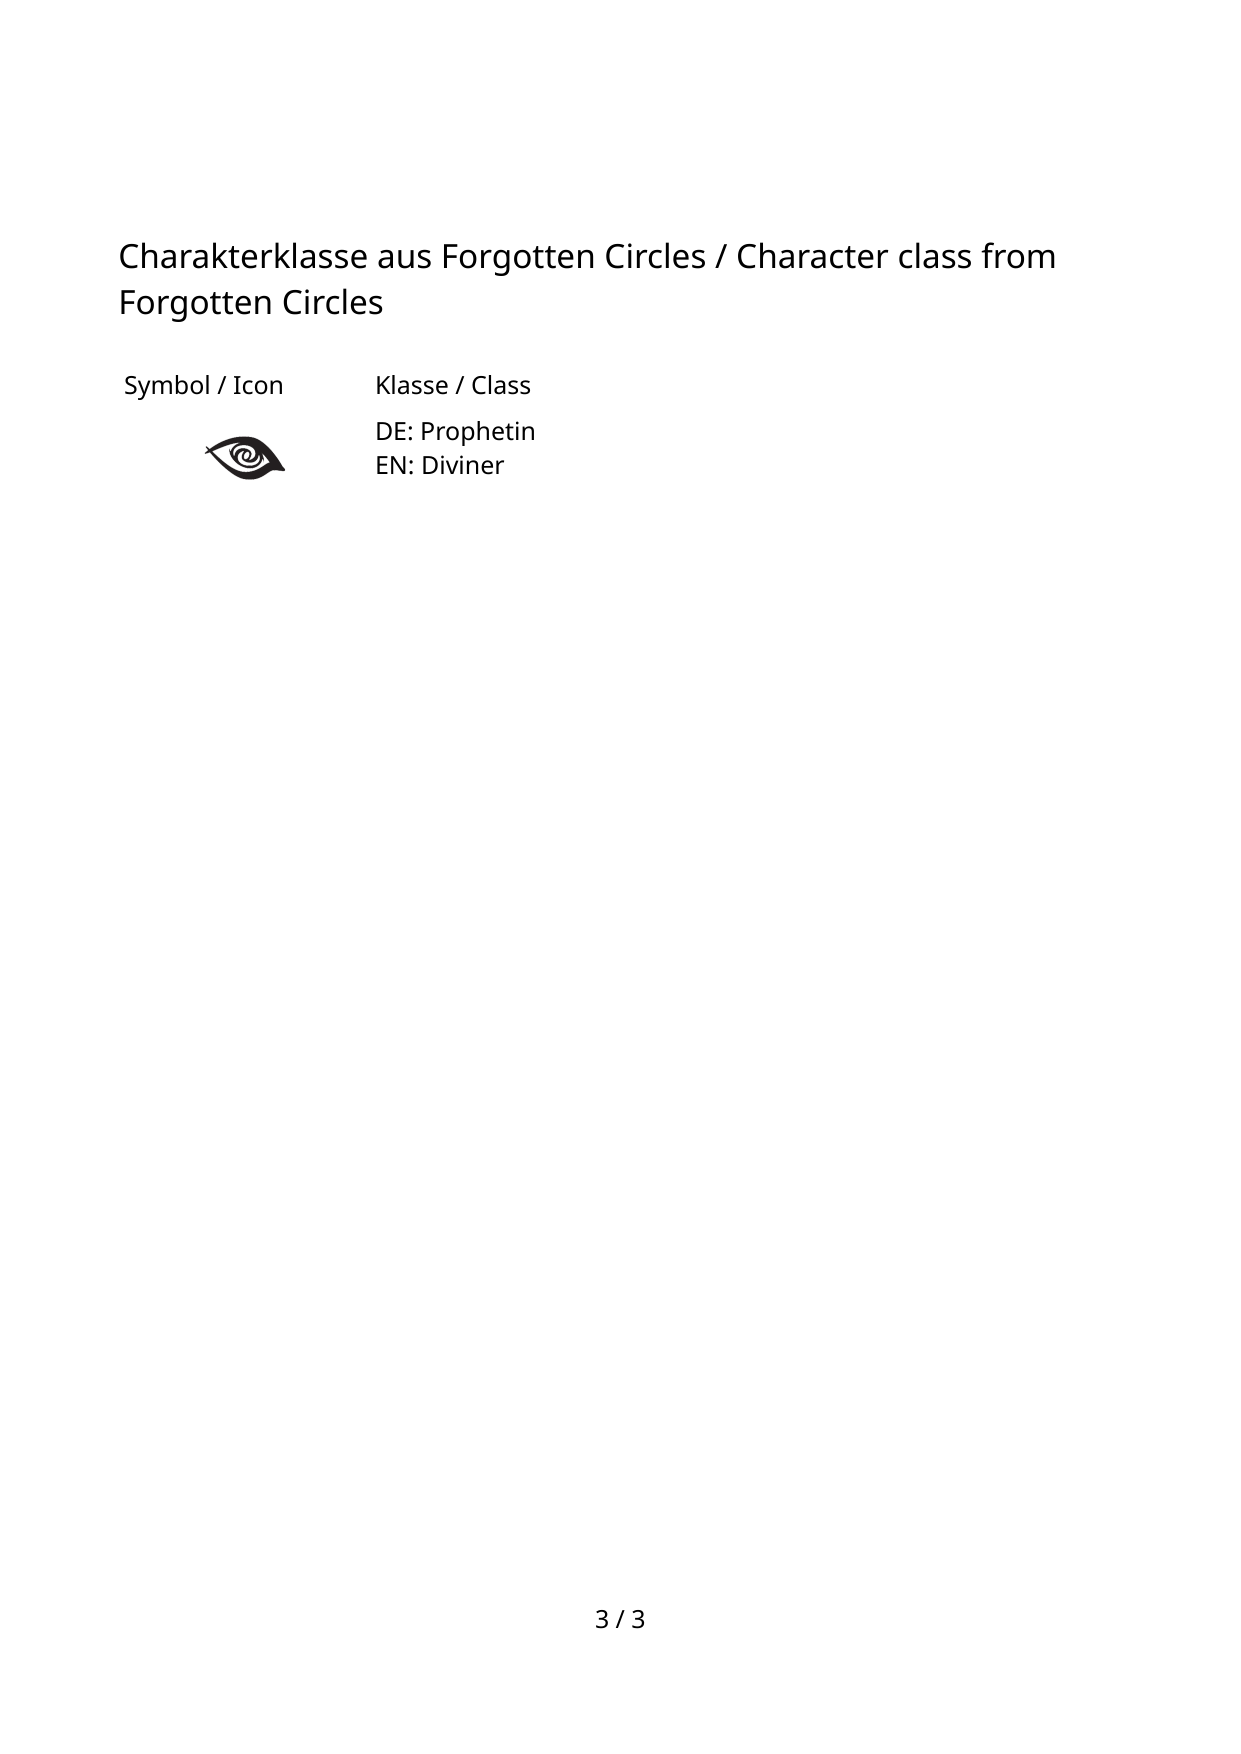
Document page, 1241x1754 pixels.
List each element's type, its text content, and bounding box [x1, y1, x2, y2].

table_cell DE: Prophetin EN: Diviner [369, 408, 1122, 537]
picture [202, 413, 289, 503]
table_header Klasse / Class [369, 362, 1122, 408]
text Charakterklasse aus Forgotten Circles / Character class from Forgotten Circles [118, 233, 1122, 324]
table_header Symbol / Icon [118, 362, 369, 408]
table_cell [118, 408, 369, 537]
